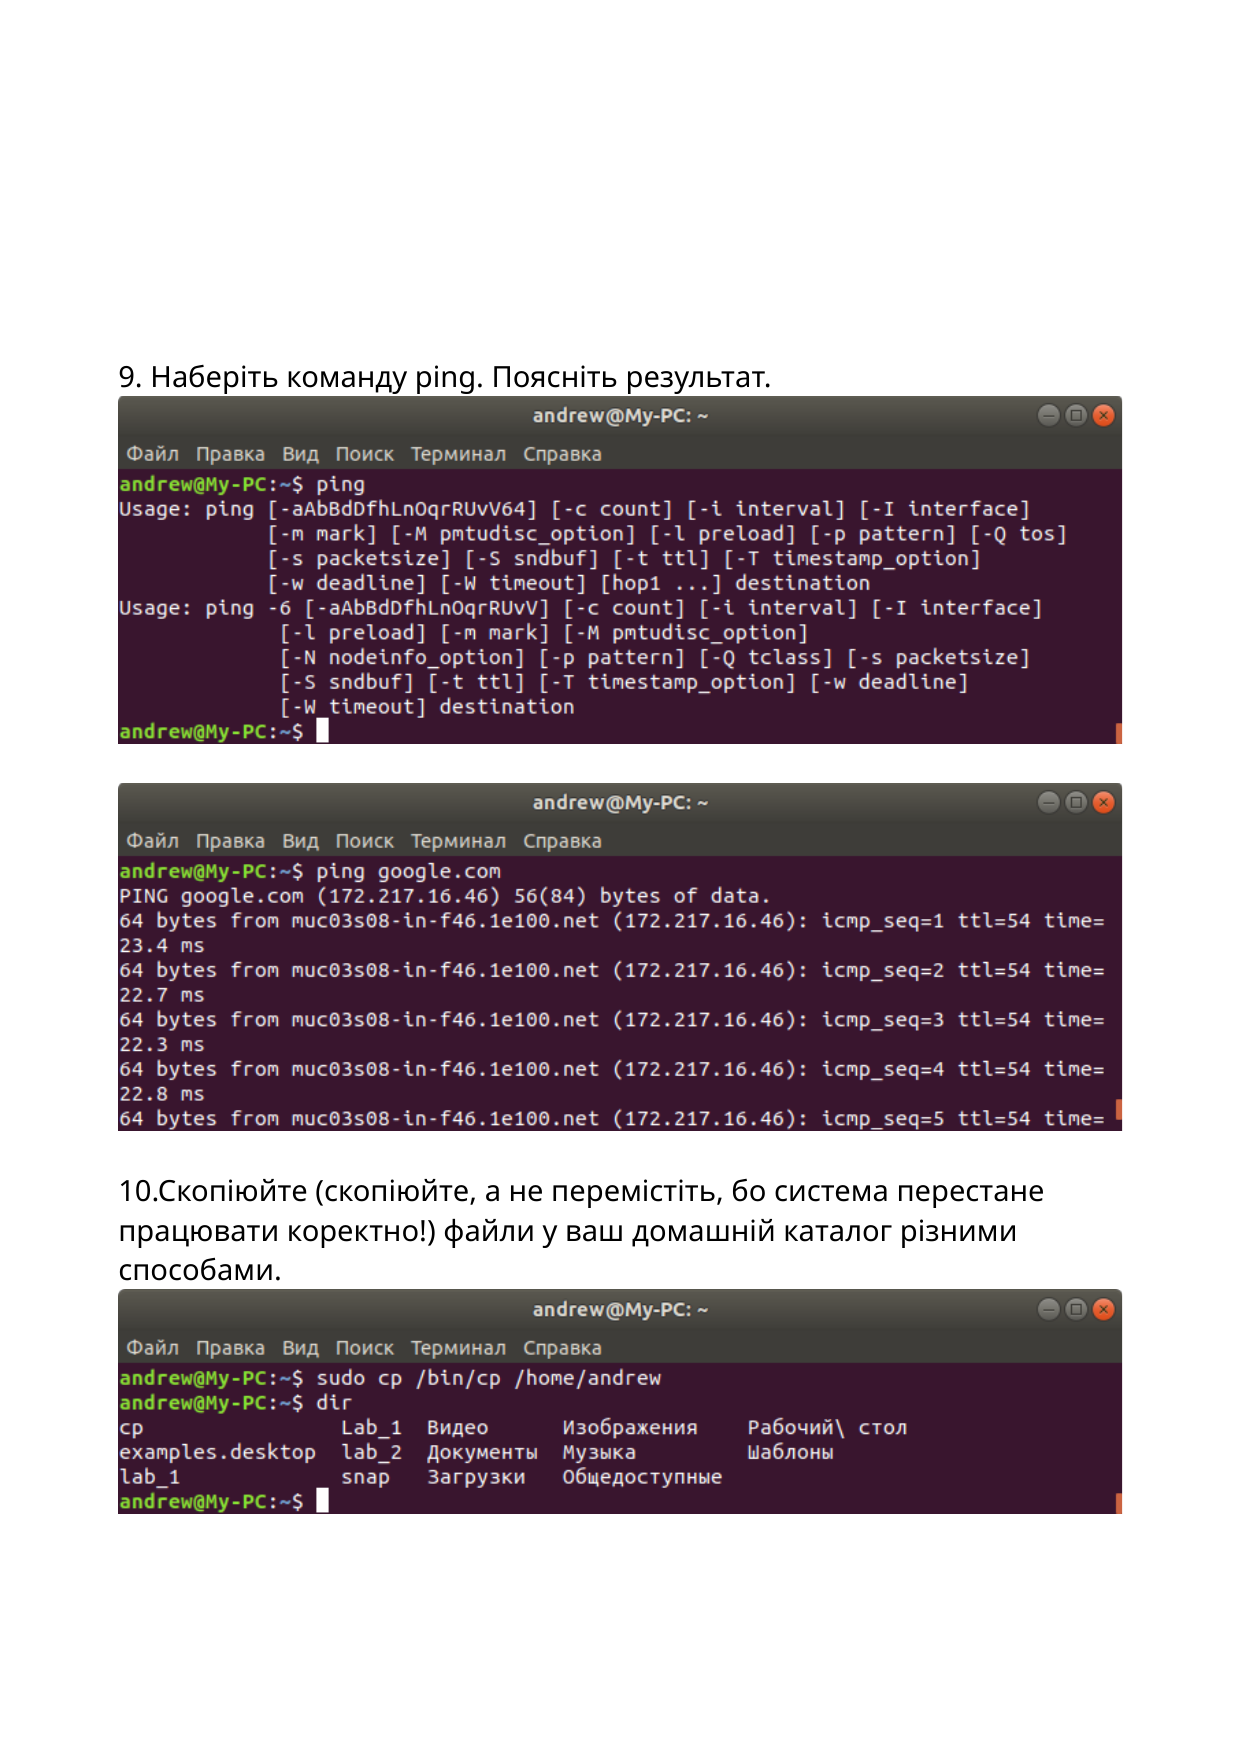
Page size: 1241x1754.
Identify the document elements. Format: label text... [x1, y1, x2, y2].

text 9. Наберіть команду ping. Поясніть результат. [118, 356, 1122, 396]
picture [118, 783, 1123, 1131]
picture [118, 396, 1123, 744]
picture [118, 1289, 1123, 1514]
text 10.Скопіюйте (скопіюйте, а не перемістіть, бо система перестане працювати коректно!) файли у ваш домашній каталог різними способами. [118, 1170, 1122, 1289]
